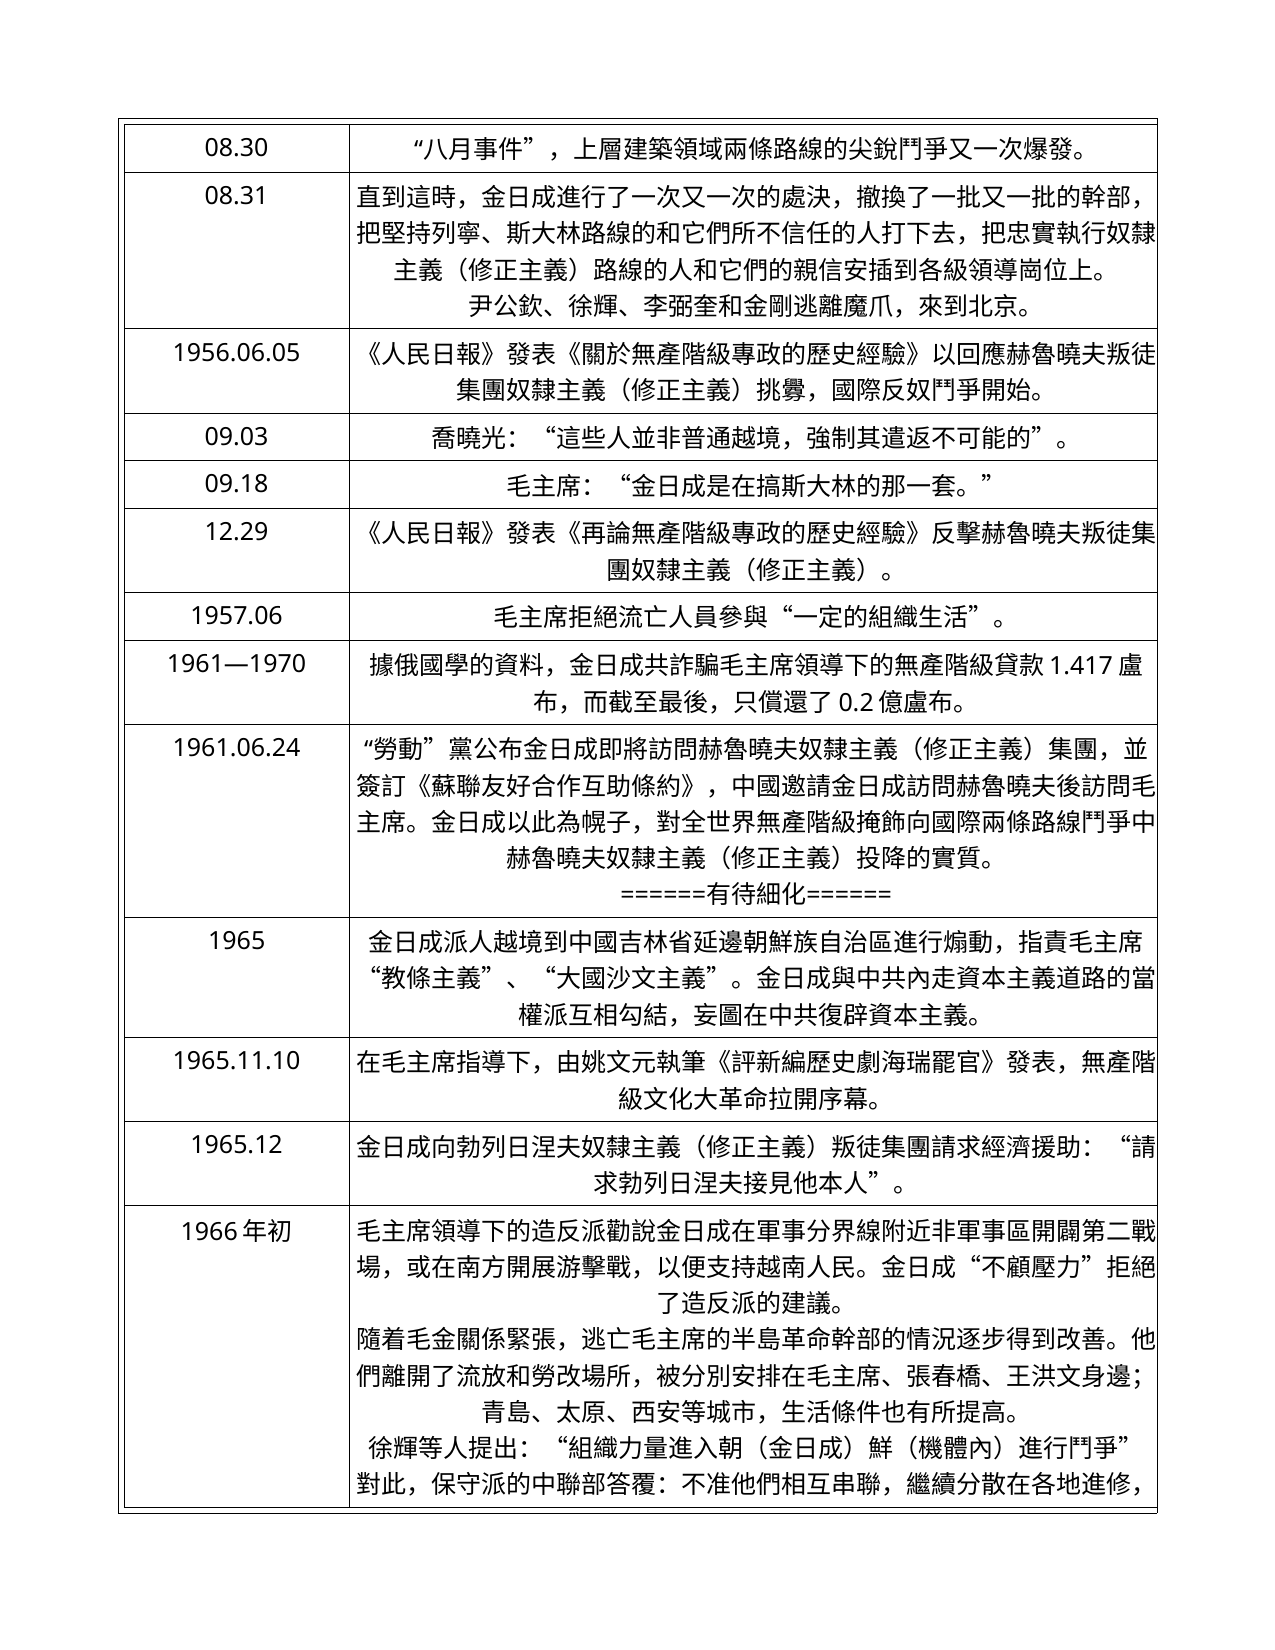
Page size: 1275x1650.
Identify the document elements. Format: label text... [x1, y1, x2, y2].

table_cell 《人民日報》發表《關於無產階級專政的歷史經驗》以回應赫魯曉夫叛徒集團奴隸主義（修正主義）挑釁，國際反奴鬥爭開始。 [350, 329, 1157, 412]
table_cell 08.31 [125, 173, 349, 328]
table_cell 喬曉光：“這些人並非普通越境，強制其遣返不可能的”。 [350, 414, 1157, 460]
table_cell 1961—1970 [125, 641, 349, 724]
table_cell 毛主席：“金日成是在搞斯大林的那一套。” [350, 461, 1157, 508]
table_cell 毛主席拒絕流亡人員參與“一定的組織生活”。 [350, 593, 1157, 640]
table_cell 1965.12 [125, 1122, 349, 1205]
table_cell 1965.11.10 [125, 1038, 349, 1121]
table_cell 08.30 [125, 125, 349, 172]
table_cell [119, 119, 1157, 1513]
table_cell 金日成向勃列日涅夫奴隸主義（修正主義）叛徒集團請求經濟援助：“請求勃列日涅夫接見他本人”。 [350, 1122, 1157, 1205]
table_cell 在毛主席指導下，由姚文元執筆《評新編歷史劇海瑞罷官》發表，無產階級文化大革命拉開序幕。 [350, 1038, 1157, 1121]
table_cell 1956.06.05 [125, 329, 349, 412]
table_cell 09.03 [125, 414, 349, 460]
table_cell “八月事件”，上層建築領域兩條路線的尖銳鬥爭又一次爆發。 [350, 125, 1157, 172]
table_cell 《人民日報》發表《再論無產階級專政的歷史經驗》反擊赫魯曉夫叛徒集團奴隸主義（修正主義）。 [350, 509, 1157, 592]
table_cell 12.29 [125, 509, 349, 592]
table_cell 金日成派人越境到中國吉林省延邊朝鮮族自治區進行煽動，指責毛主席“教條主義”、“大國沙文主義”。金日成與中共內走資本主義道路的當權派互相勾結，妄圖在中共復辟資本主義。 [350, 918, 1157, 1037]
table_cell 直到這時，金日成進行了一次又一次的處決，撤換了一批又一批的幹部，把堅持列寧、斯大林路線的和它們所不信任的人打下去，把忠實執行奴隸主義（修正主義）路線的人和它們的親信安插到各級領導崗位上。 尹公欽、徐輝、李弼奎和金剛逃離魔爪，來到北京。 [350, 173, 1157, 328]
table_cell 09.18 [125, 461, 349, 508]
table_cell “勞動”黨公布金日成即將訪問赫魯曉夫奴隸主義（修正主義）集團，並簽訂《蘇聯友好合作互助條約》，中國邀請金日成訪問赫魯曉夫後訪問毛主席。金日成以此為幌子，對全世界無產階級掩飾向國際兩條路線鬥爭中赫魯曉夫奴隸主義（修正主義）投降的實質。 ======有待細化====== [350, 725, 1157, 917]
table_cell 據俄國學的資料，金日成共詐騙毛主席領導下的無產階級貸款1.417盧布，而截至最後，只償還了0.2億盧布。 [350, 641, 1157, 724]
table_cell 1957.06 [125, 593, 349, 640]
table_cell 1965 [125, 918, 349, 1037]
table_cell 1966年初 [125, 1206, 349, 1507]
table_cell 1961.06.24 [125, 725, 349, 917]
table_cell 毛主席領導下的造反派勸說金日成在軍事分界線附近非軍事區開闢第二戰場，或在南方開展游擊戰，以便支持越南人民。金日成“不顧壓力”拒絕了造反派的建議。 隨着毛金關係緊張，逃亡毛主席的半島革命幹部的情況逐步得到改善。他們離開了流放和勞改場所，被分別安排在毛主席、張春橋、王洪文身邊；青島、太原、西安等城市，生活條件也有所提高。 徐輝等人提出：“組織力量進入朝（金日成）鮮（機體內）進行鬥爭” 對此，保守派的中聯部答覆：不准他們相互串聯，繼續分散在各地進修， [350, 1206, 1157, 1507]
